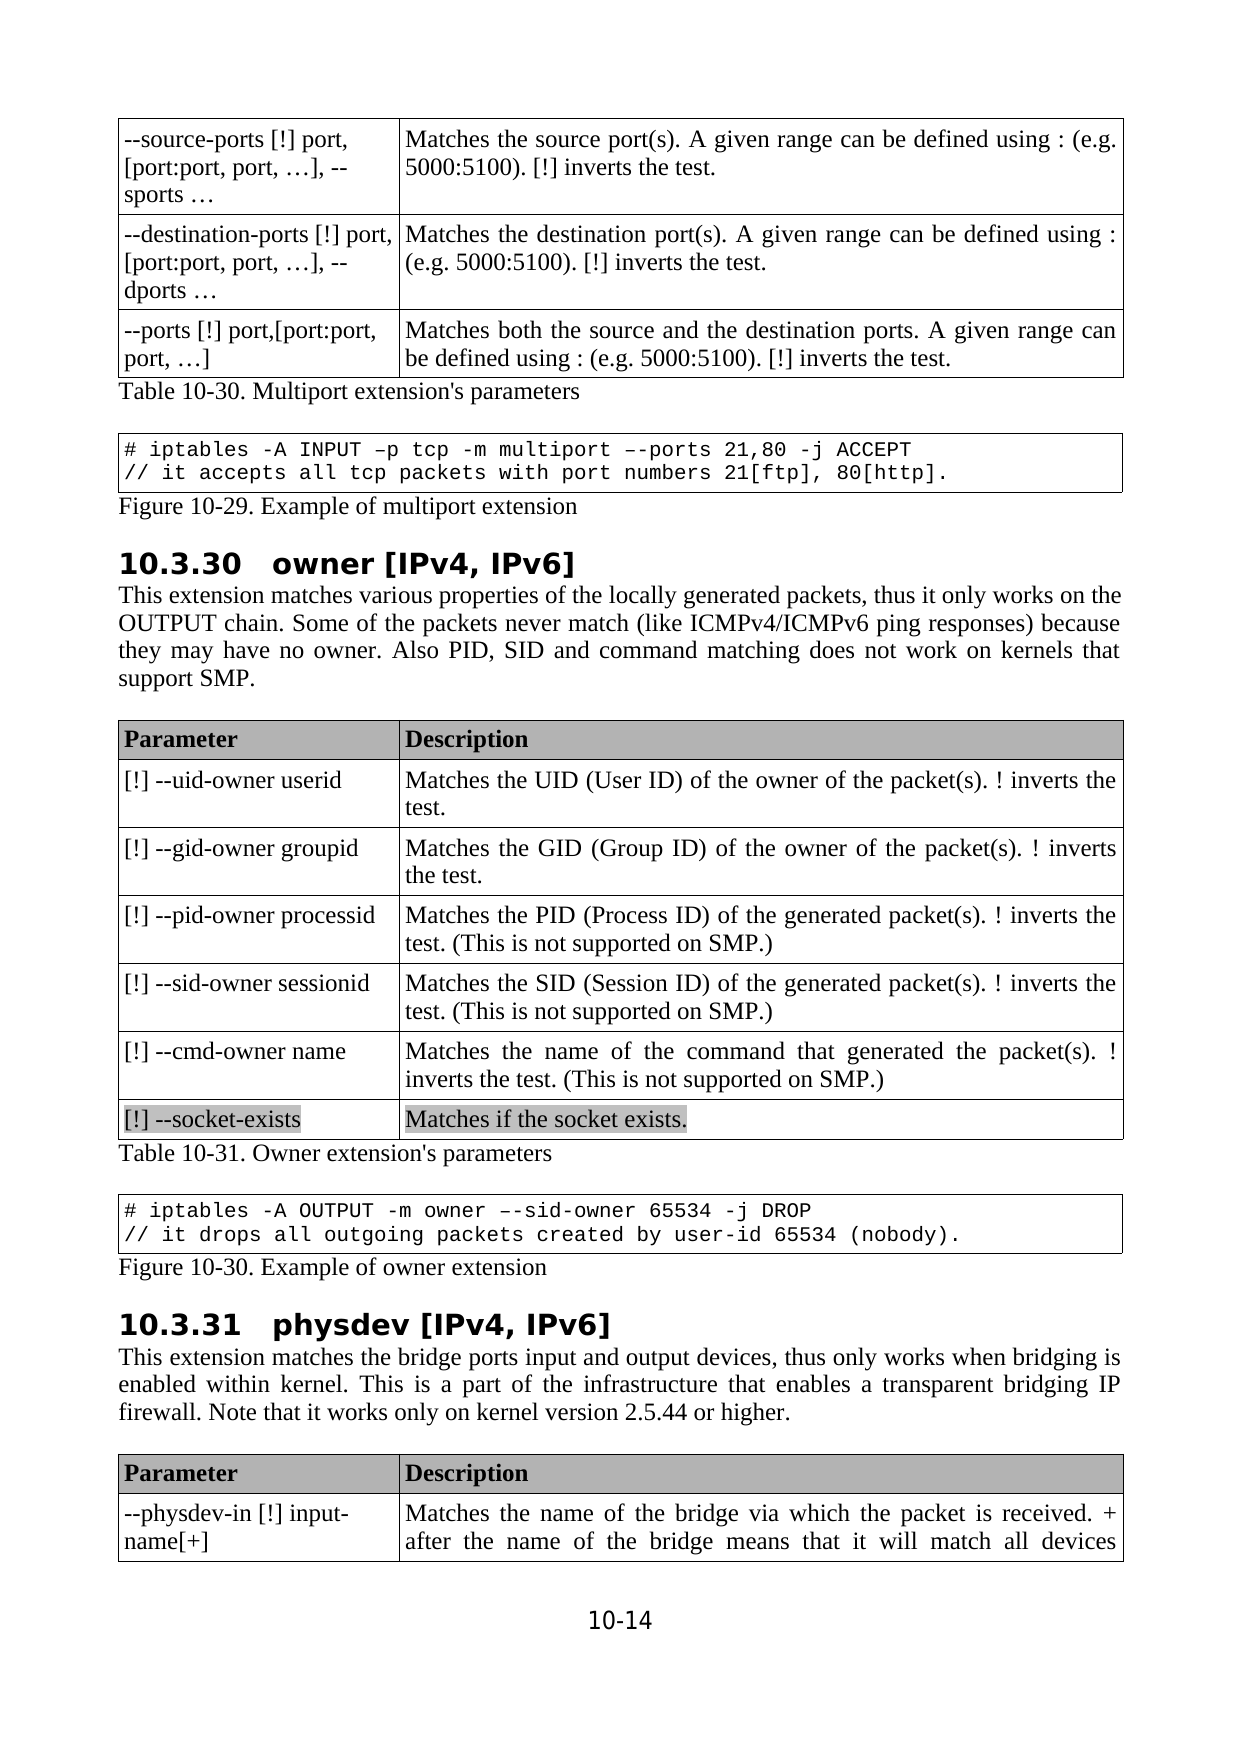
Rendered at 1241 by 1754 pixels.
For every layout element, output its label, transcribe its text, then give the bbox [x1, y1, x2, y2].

table_header Parameter [119, 721, 399, 759]
table_cell --destination-ports [!] port,[port:port, port, …], --dports … [119, 215, 399, 309]
table_cell Matches the GID (Group ID) of the owner of the packet(s). ! inverts the test. [400, 828, 1123, 895]
text Table 10-31. Owner extension's parameters [118, 1140, 1122, 1167]
table_cell Matches if the socket exists. [400, 1100, 1123, 1139]
table_cell [!] --sid-owner sessionid [119, 964, 399, 1031]
table_header # iptables -A OUTPUT -m owner –-sid-owner 65534 -j DROP // it drops all outgoing packets created by user-id 65534 (nobody). [119, 1195, 1122, 1253]
table_cell --source-ports [!] port,[port:port, port, …], --sports … [119, 119, 399, 214]
table_cell --physdev-in [!] input-name[+] [119, 1494, 399, 1561]
text 10.3.30 owner [IPv4, IPv6] [118, 547, 1122, 581]
text Figure 10-29. Example of multiport extension [118, 493, 1122, 519]
table_cell Matches the source port(s). A given range can be defined using : (e.g. 5000:5100). [!] inverts the test. [400, 119, 1123, 214]
text This extension matches various properties of the locally generated packets, thus it only works on the OUTPUT chain. Some of the packets never match (like ICMPv4/ICMPv6 ping responses) because they may have no owner. Also PID, SID and command matching does not work on kernels that support SMP. [118, 581, 1122, 692]
text Figure 10-30. Example of owner extension [118, 1254, 1122, 1281]
text 10.3.31 physdev [IPv4, IPv6] [118, 1309, 1122, 1343]
table_cell Matches the UID (User ID) of the owner of the packet(s). ! inverts the test. [400, 760, 1123, 827]
table_cell Matches the destination port(s). A given range can be defined using : (e.g. 5000:5100). [!] inverts the test. [400, 215, 1123, 309]
table_header # iptables -A INPUT –p tcp -m multiport –-ports 21,80 -j ACCEPT // it accepts all tcp packets with port numbers 21[ftp], 80[http]. [119, 434, 1122, 492]
table_cell [!] --socket-exists [119, 1100, 399, 1139]
table_cell Matches the name of the command that generated the packet(s). ! inverts the test. (This is not supported on SMP.) [400, 1032, 1123, 1098]
table_header Parameter [119, 1455, 399, 1493]
table_header Description [400, 1455, 1123, 1493]
table_cell [!] --cmd-owner name [119, 1032, 399, 1098]
table_cell Matches the SID (Session ID) of the generated packet(s). ! inverts the test. (This is not supported on SMP.) [400, 964, 1123, 1031]
table_cell Matches both the source and the destination ports. A given range can be defined using : (e.g. 5000:5100). [!] inverts the test. [400, 310, 1123, 377]
table_cell --ports [!] port,[port:port, port, …] [119, 310, 399, 377]
table_cell Matches the PID (Process ID) of the generated packet(s). ! inverts the test. (This is not supported on SMP.) [400, 896, 1123, 963]
text Table 10-30. Multiport extension's parameters [118, 378, 1122, 405]
table_cell [!] --uid-owner userid [119, 760, 399, 827]
table_cell [!] --pid-owner processid [119, 896, 399, 963]
table_cell [!] --gid-owner groupid [119, 828, 399, 895]
text This extension matches the bridge ports input and output devices, thus only works when bridging is enabled within kernel. This is a part of the infrastructure that enables a transparent bridging IP firewall. Note that it works only on kernel version 2.5.44 or higher. [118, 1343, 1122, 1426]
table_cell Matches the name of the bridge via which the packet is received. + after the name of the bridge means that it will match all devices [400, 1494, 1123, 1561]
table_header Description [400, 721, 1123, 759]
